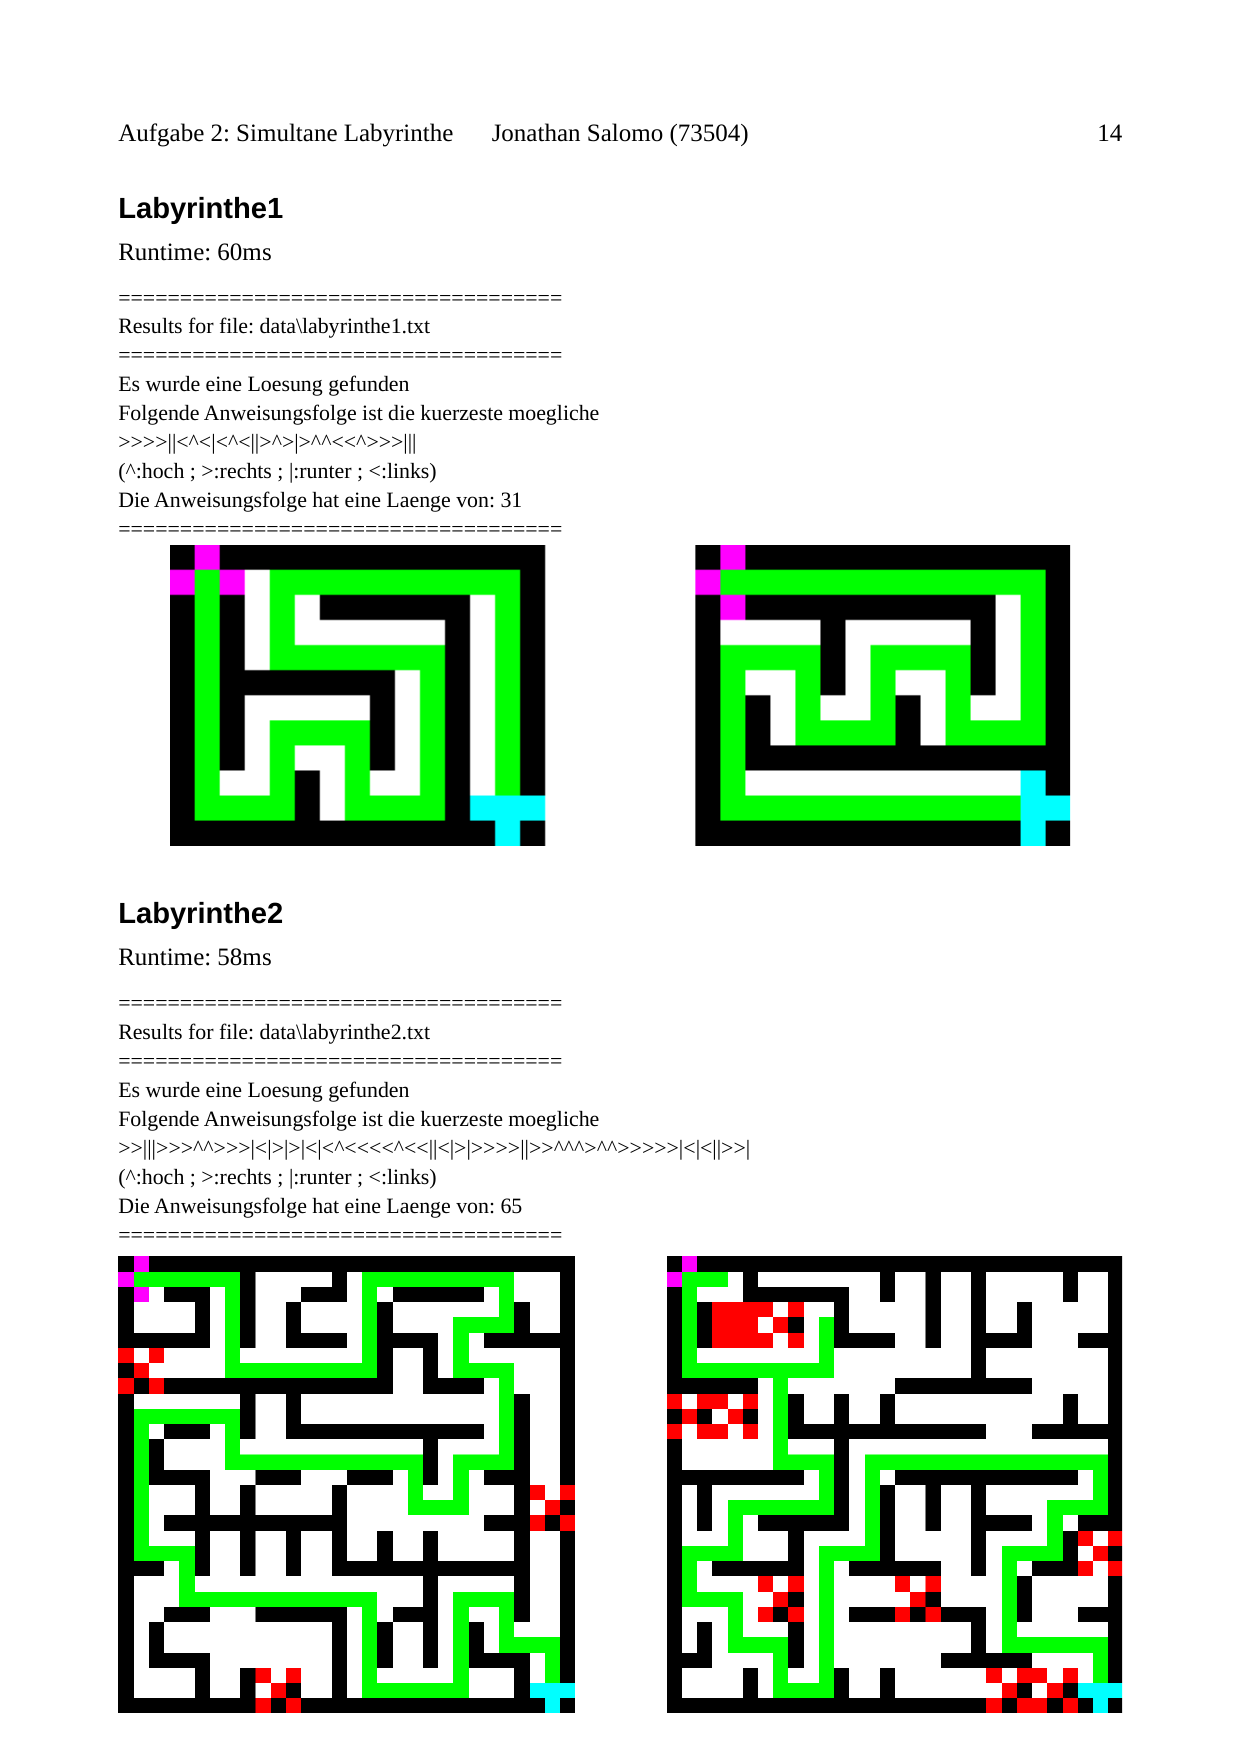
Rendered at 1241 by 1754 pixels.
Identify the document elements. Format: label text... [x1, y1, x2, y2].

text ==================================== [118, 516, 1122, 541]
text ==================================== [118, 284, 1122, 310]
text ==================================== [118, 990, 1122, 1015]
subtitle Labyrinthe2 [118, 896, 1122, 930]
text Die Anweisungsfolge hat eine Laenge von: 65 [118, 1193, 1122, 1218]
picture [170, 545, 1071, 846]
text ==================================== [118, 342, 1122, 368]
subtitle Labyrinthe1 [118, 191, 1122, 224]
text Results for file: data\labyrinthe1.txt [118, 313, 1122, 339]
text Folgende Anweisungsfolge ist die kuerzeste moegliche [118, 400, 1122, 426]
text (^:hoch ; >:rechts ; |:runter ; <:links) [118, 458, 1122, 483]
text Runtime: 58ms [118, 942, 1122, 971]
text Es wurde eine Loesung gefunden [118, 1077, 1122, 1102]
text >>|||>>>^^>>>|<|>|>|<|<^<<<<^<<||<|>|>>>>||>>^^^>^^>>>>>|<|<||>>| [118, 1135, 1122, 1160]
text (^:hoch ; >:rechts ; |:runter ; <:links) [118, 1164, 1122, 1189]
text Die Anweisungsfolge hat eine Laenge von: 31 [118, 487, 1122, 512]
text Results for file: data\labyrinthe2.txt [118, 1019, 1122, 1044]
text ==================================== [118, 1048, 1122, 1073]
text Es wurde eine Loesung gefunden [118, 371, 1122, 397]
text Folgende Anweisungsfolge ist die kuerzeste moegliche [118, 1106, 1122, 1131]
picture [118, 1256, 1123, 1713]
text ==================================== [118, 1222, 1122, 1247]
text >>>>||<^<|<^<||>^>|>^^<<^>>>||| [118, 429, 1122, 454]
text Runtime: 60ms [118, 237, 1122, 266]
